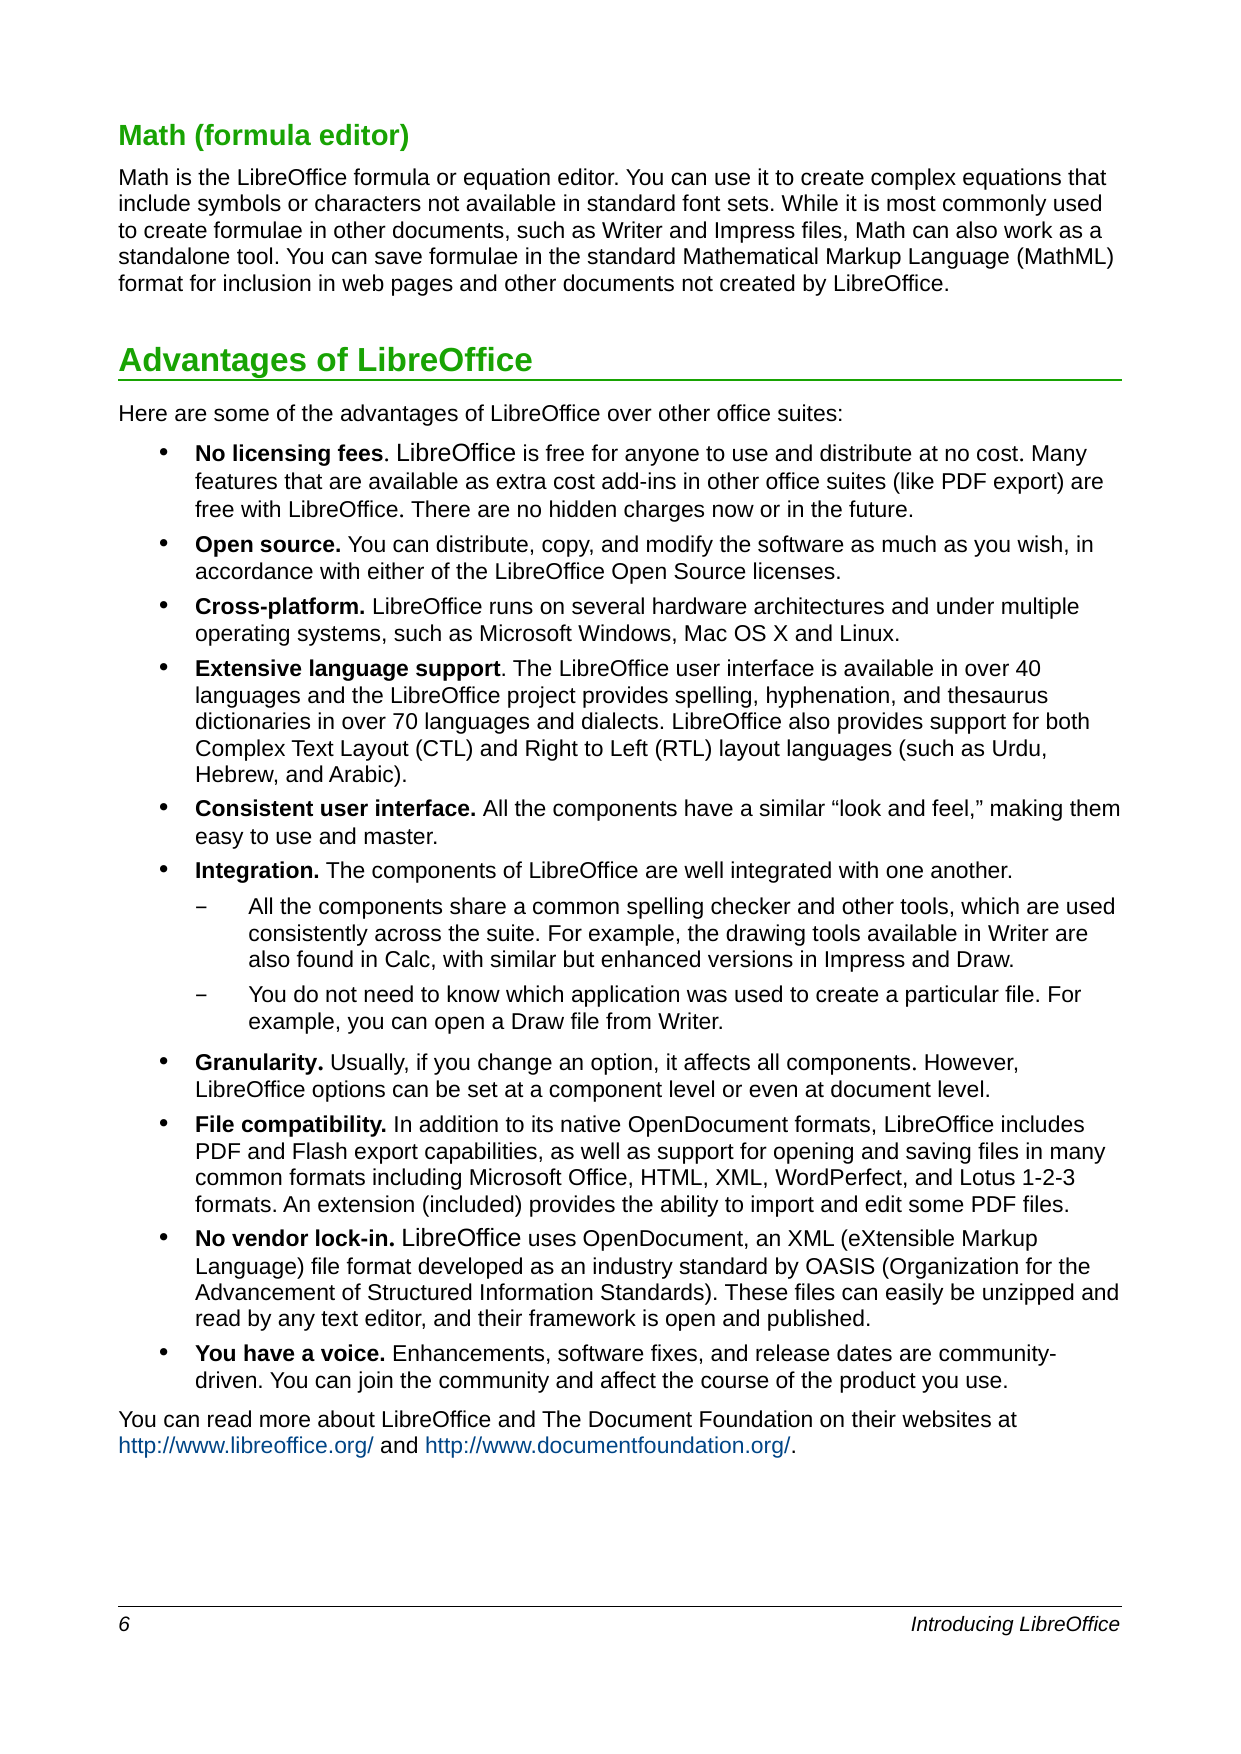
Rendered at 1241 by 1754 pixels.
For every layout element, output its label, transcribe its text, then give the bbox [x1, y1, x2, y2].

list No licensing fees. LibreOffice is free for anyone to use and distribute at no cost. Many features that are available as extra cost add-ins in other office suites (like PDF export) are free with LibreOffice. There are no hidden charges now or in the future. [156, 438, 1122, 523]
subtitle Advantages of LibreOffice [118, 340, 1122, 379]
list File compatibility. In addition to its native OpenDocument formats, LibreOffice includes PDF and Flash export capabilities, as well as support for opening and saving files in many common formats including Microsoft Office, HTML, XML, WordPerfect, and Lotus 1-2-3 formats. An extension (included) provides the ability to import and edit some PDF files. [156, 1109, 1122, 1217]
list Open source. You can distribute, copy, and modify the software as much as you wish, in accordance with either of the LibreOffice Open Source licenses. [156, 529, 1122, 585]
text Math is the LibreOffice formula or equation editor. You can use it to create complex equations that include symbols or characters not available in standard font sets. While it is most commonly used to create formulae in other documents, such as Writer and Impress files, Math can also work as a standalone tool. You can save formulae in the standard Mathematical Markup Language (MathML) format for inclusion in web pages and other documents not created by LibreOffice. [118, 164, 1122, 296]
list Extensive language support. The LibreOffice user interface is available in over 40 languages and the LibreOffice project provides spelling, hyphenation, and thesaurus dictionaries in over 70 languages and dialects. LibreOffice also provides support for both Complex Text Layout (CTL) and Right to Left (RTL) layout languages (such as Urdu, Hebrew, and Arabic). [156, 653, 1122, 787]
text Here are some of the advantages of LibreOffice over other office suites: [118, 399, 1122, 426]
subtitle Math (formula editor) [118, 118, 1122, 152]
list All the components share a common spelling checker and other tools, which are used consistently across the suite. For example, the drawing tools available in Writer are also found in Calc, with similar but enhanced versions in Impress and Draw. [195, 891, 1122, 973]
list No vendor lock-in. LibreOffice uses OpenDocument, an XML (eXtensible Markup Language) file format developed as an industry standard by OASIS (Organization for the Advancement of Structured Information Standards). These files can easily be unzipped and read by any text editor, and their framework is open and published. [156, 1223, 1122, 1332]
list Granularity. Usually, if you change an option, it affects all components. However, LibreOffice options can be set at a component level or even at document level. [156, 1047, 1122, 1102]
list Cross-platform. LibreOffice runs on several hardware architectures and under multiple operating systems, such as Microsoft Windows, Mac OS X and Linux. [156, 591, 1122, 646]
list You do not need to know which application was used to create a particular file. For example, you can open a Draw file from Writer. [195, 979, 1122, 1034]
list You have a voice. Enhancements, software fixes, and release dates are community-driven. You can join the community and affect the course of the product you use. [156, 1338, 1122, 1393]
list Integration. The components of LibreOffice are well integrated with one another. [156, 855, 1122, 884]
text You can read more about LibreOffice and The Document Foundation on their websites at http://www.libreoffice.org/ and http://www.documentfoundation.org/. [118, 1406, 1122, 1458]
list Consistent user interface. All the components have a similar “look and feel,” making them easy to use and master. [156, 793, 1122, 849]
